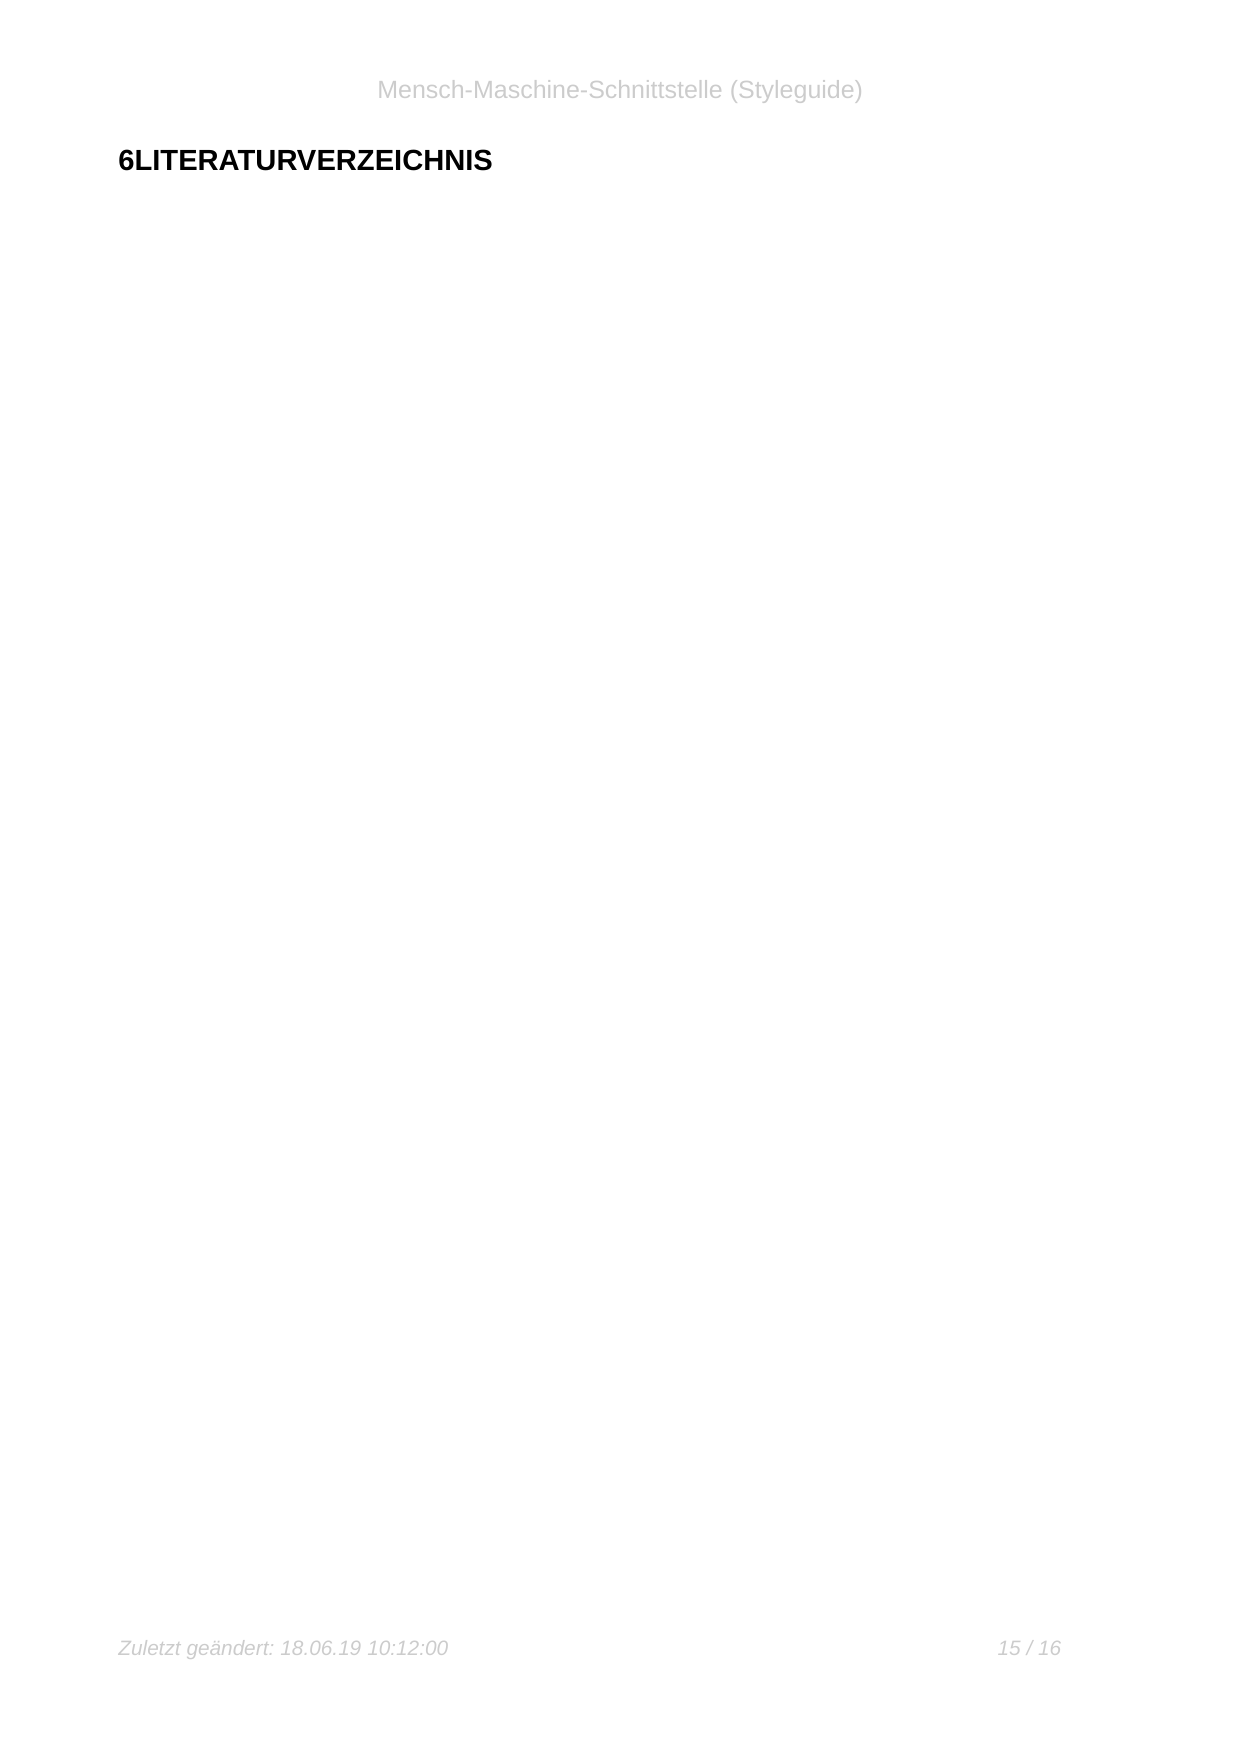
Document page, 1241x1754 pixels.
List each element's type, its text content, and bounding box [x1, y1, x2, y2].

subtitle Literaturverzeichnis [118, 143, 1122, 177]
